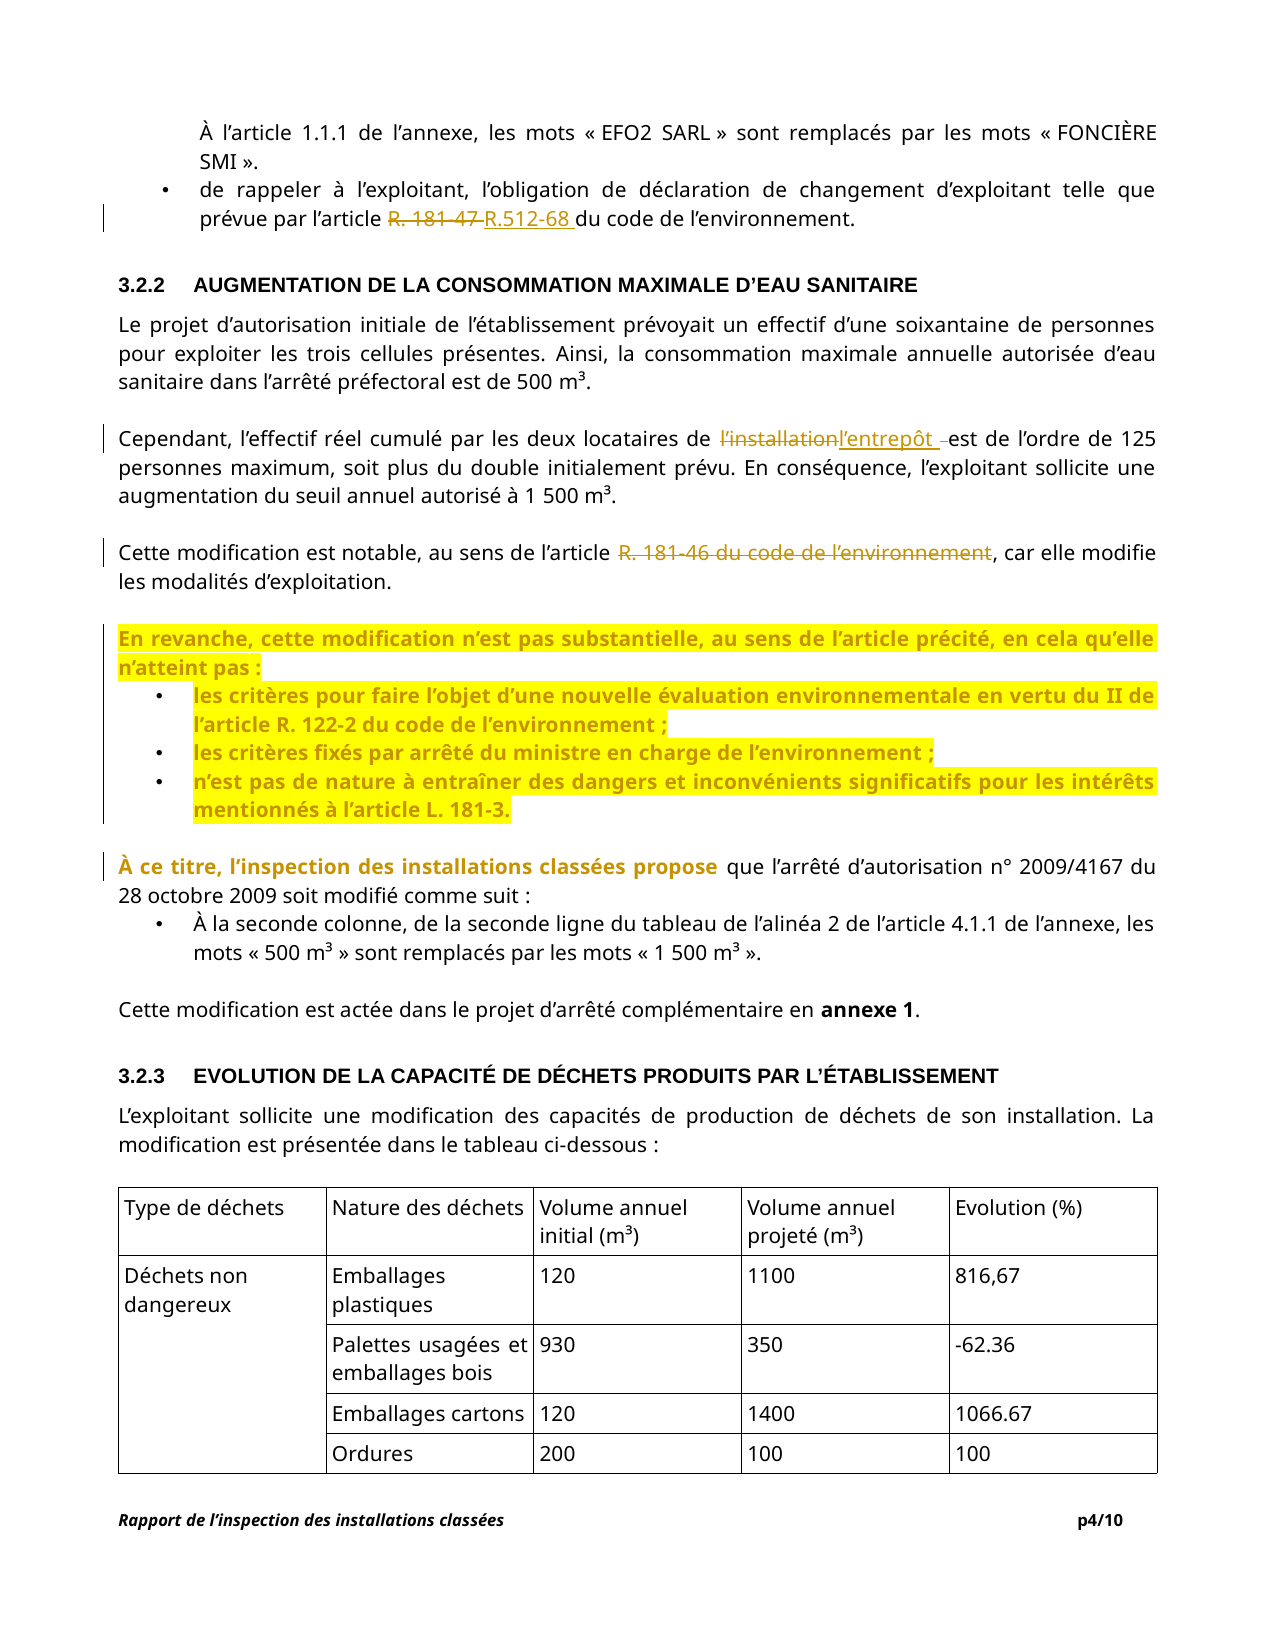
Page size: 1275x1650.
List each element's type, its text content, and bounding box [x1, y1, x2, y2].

text L’exploitant sollicite une modification des capacités de production de déchets de son installation. La modification est présentée dans le tableau ci-dessous : [118, 1101, 1157, 1158]
table_cell 1100 [742, 1256, 949, 1324]
list les critères fixés par arrêté du ministre en charge de l’environnement ; [156, 738, 1157, 767]
list À la seconde colonne, de la seconde ligne du tableau de l’alinéa 2 de l’article 4.1.1 de l’annexe, les mots « 500 m³ » sont remplacés par les mots « 1 500 m³ ». [156, 909, 1157, 966]
text Cette modification est actée dans le projet d’arrêté complémentaire en annexe 1. [118, 995, 1157, 1023]
subtitle Augmentation de la consommation maximale d’eau sanitaire [118, 273, 1157, 297]
list de rappeler à l’exploitant, l’obligation de déclaration de changement d’exploitant telle que prévue par l’article R.512-68 du code de l’environnement. [162, 175, 1157, 232]
table_cell 930 [534, 1325, 741, 1393]
text Cependant, l’effectif réel cumulé par les deux locataires de l’entrepôt est de l’ordre de 125 personnes maximum, soit plus du double initialement prévu. En conséquence, l’exploitant sollicite une augmentation du seuil annuel autorisé à 1 500 m³. [118, 424, 1157, 510]
table_cell 100 [742, 1434, 949, 1473]
text Cette modification est notable, au sens de l’article , car elle modifie les modalités d’exploitation. [118, 538, 1157, 595]
table_cell Emballages plastiques [327, 1256, 533, 1324]
table_cell 100 [950, 1434, 1157, 1473]
table_cell 120 [534, 1394, 741, 1433]
table_header Volume annuel projeté (m³) [742, 1188, 949, 1255]
table_cell 350 [742, 1325, 949, 1393]
text À ce titre, l’inspection des installations classées propose que l’arrêté d’autorisation n° 2009/4167 du 28 octobre 2009 soit modifié comme suit : [118, 852, 1157, 909]
list les critères pour faire l’objet d’une nouvelle évaluation environnementale en vertu du II de l’article R. 122-2 du code de l’environnement ; [156, 681, 1157, 738]
text En revanche, cette modification n’est pas substantielle, au sens de l’article précité, en cela qu’elle n’atteint pas : [118, 624, 1157, 681]
subtitle Evolution de la capacité de déchets produits par l’établissement [118, 1064, 1157, 1088]
table_header Type de déchets [119, 1188, 326, 1255]
table_cell Ordures [327, 1434, 533, 1473]
table_cell Déchets non dangereux [119, 1256, 326, 1473]
table_header Volume annuel initial (m³) [534, 1188, 741, 1255]
table_cell Palettes usagées et emballages bois [327, 1325, 533, 1393]
table_cell Emballages cartons [327, 1394, 533, 1433]
table_cell 1066,67 [950, 1394, 1157, 1433]
table_cell 120 [534, 1256, 741, 1324]
table_header Nature des déchets [327, 1188, 533, 1255]
table_cell 816,67 [950, 1256, 1157, 1324]
list À l’article 1.1.1 de l’annexe, les mots « EFO2 SARL » sont remplacés par les mots « FONCIÈRE SMI ». [162, 118, 1157, 175]
text Le projet d’autorisation initiale de l’établissement prévoyait un effectif d’une soixantaine de personnes pour exploiter les trois cellules présentes. Ainsi, la consommation maximale annuelle autorisée d’eau sanitaire dans l’arrêté préfectoral est de 500 m³. [118, 310, 1157, 396]
table_cell 1400 [742, 1394, 949, 1433]
table_cell -62,36 [950, 1325, 1157, 1393]
table_cell 200 [534, 1434, 741, 1473]
table_header Evolution (%) [950, 1188, 1157, 1255]
list n’est pas de nature à entraîner des dangers et inconvénients significatifs pour les intérêts mentionnés à l’article L. 181-3. [156, 767, 1157, 824]
